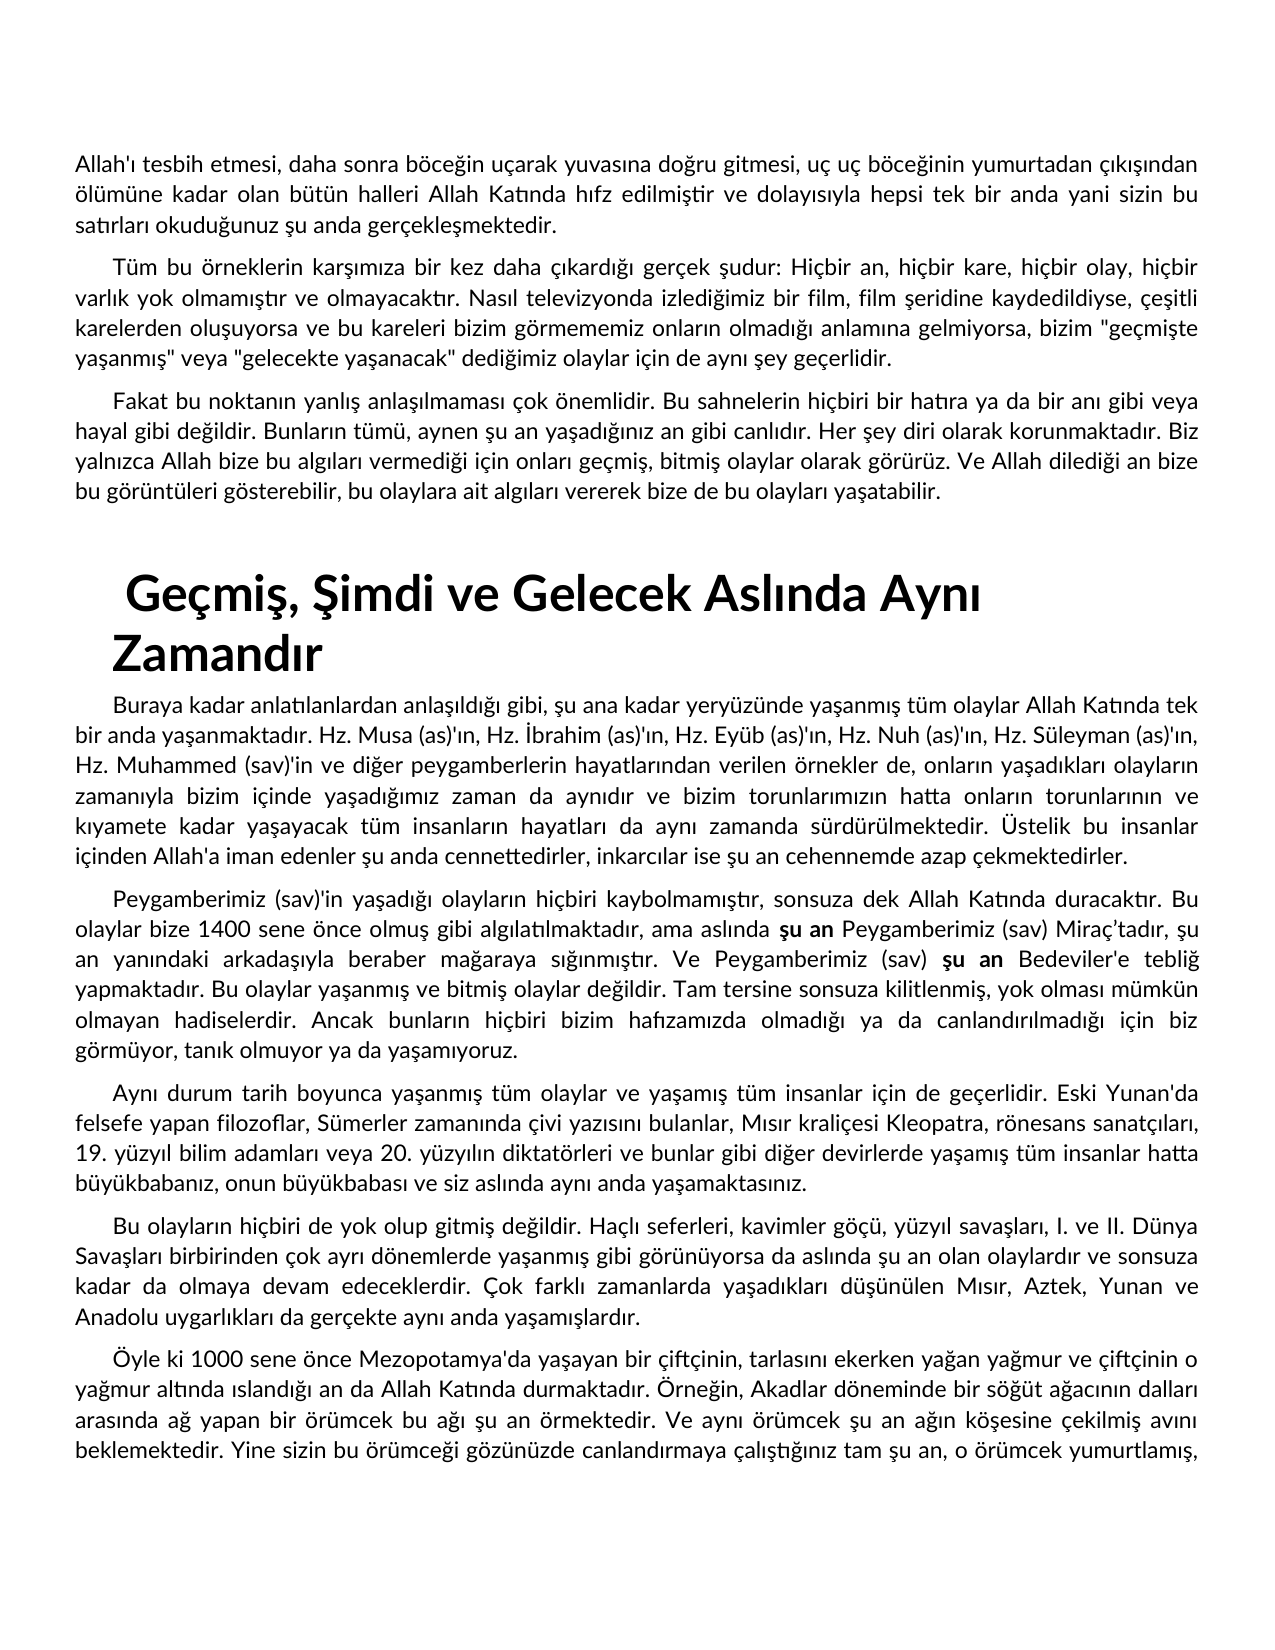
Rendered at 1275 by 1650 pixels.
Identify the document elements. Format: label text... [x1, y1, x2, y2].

text Aynı durum tarih boyunca yaşanmış tüm olaylar ve yaşamış tüm insanlar için de geçerlidir. Eski Yunan'da felsefe yapan filozoflar, Sümerler zamanında çivi yazısını bulanlar, Mısır kraliçesi Kleopatra, rönesans sanatçıları, 19. yüzyıl bilim adamları veya 20. yüzyılın diktatörleri ve bunlar gibi diğer devirlerde yaşamış tüm insanlar hatta büyükbabanız, onun büyükbabası ve siz aslında aynı anda yaşamaktasınız. [75, 1078, 1200, 1196]
text Tüm bu örneklerin karşımıza bir kez daha çıkardığı gerçek şudur: Hiçbir an, hiçbir kare, hiçbir olay, hiçbir varlık yok olmamıştır ve olmayacaktır. Nasıl televizyonda izlediğimiz bir film, film şeridine kaydedildiyse, çeşitli karelerden oluşuyorsa ve bu kareleri bizim görmememiz onların olmadığı anlamına gelmiyorsa, bizim "geçmişte yaşanmış" veya "gelecekte yaşanacak" dediğimiz olaylar için de aynı şey geçerlidir. [75, 253, 1200, 371]
text Bu olayların hiçbiri de yok olup gitmiş değildir. Haçlı seferleri, kavimler göçü, yüzyıl savaşları, I. ve II. Dünya Savaşları birbirinden çok ayrı dönemlerde yaşanmış gibi görünüyorsa da aslında şu an olan olaylardır ve sonsuza kadar da olmaya devam edeceklerdir. Çok farklı zamanlarda yaşadıkları düşünülen Mısır, Aztek, Yunan ve Anadolu uygarlıkları da gerçekte aynı anda yaşamışlardır. [75, 1212, 1200, 1330]
text Öyle ki 1000 sene önce Mezopotamya'da yaşayan bir çiftçinin, tarlasını ekerken yağan yağmur ve çiftçinin o yağmur altında ıslandığı an da Allah Katında durmaktadır. Örneğin, Akadlar döneminde bir söğüt ağacının dalları arasında ağ yapan bir örümcek bu ağı şu an örmektedir. Ve aynı örümcek şu an ağın köşesine çekilmiş avını beklemektedir. Yine sizin bu örümceği gözünüzde canlandırmaya çalıştığınız tam şu an, o örümcek yumurtlamış, [75, 1345, 1200, 1463]
text Peygamberimiz (sav)'in yaşadığı olayların hiçbiri kaybolmamıştır, sonsuza dek Allah Katında duracaktır. Bu olaylar bize 1400 sene önce olmuş gibi algılatılmaktadır, ama aslında şu an Peygamberimiz (sav) Miraç’tadır, şu an yanındaki arkadaşıyla beraber mağaraya sığınmıştır. Ve Peygamberimiz (sav) şu an Bedeviler'e tebliğ yapmaktadır. Bu olaylar yaşanmış ve bitmiş olaylar değildir. Tam tersine sonsuza kilitlenmiş, yok olması mümkün olmayan hadiselerdir. Ancak bunların hiçbiri bizim hafızamızda olmadığı ya da canlandırılmadığı için biz görmüyor, tanık olmuyor ya da yaşamıyoruz. [75, 884, 1200, 1063]
text Allah'ı tesbih etmesi, daha sonra böceğin uçarak yuvasına doğru gitmesi, uç uç böceğinin yumurtadan çıkışından ölümüne kadar olan bütün halleri Allah Katında hıfz edilmiştir ve dolayısıyla hepsi tek bir anda yani sizin bu satırları okuduğunuz şu anda gerçekleşmektedir. [75, 150, 1200, 238]
text Buraya kadar anlatılanlardan anlaşıldığı gibi, şu ana kadar yeryüzünde yaşanmış tüm olaylar Allah Katında tek bir anda yaşanmaktadır. Hz. Musa (as)'ın, Hz. İbrahim (as)'ın, Hz. Eyüb (as)'ın, Hz. Nuh (as)'ın, Hz. Süleyman (as)'ın, Hz. Muhammed (sav)'in ve diğer peygamberlerin hayatlarından verilen örnekler de, onların yaşadıkları olayların zamanıyla bizim içinde yaşadığımız zaman da aynıdır ve bizim torunlarımızın hatta onların torunlarının ve kıyamete kadar yaşayacak tüm insanların hayatları da aynı zamanda sürdürülmektedir. Üstelik bu insanlar içinden Allah'a iman edenler şu anda cennettedirler, inkarcılar ise şu an cehennemde azap çekmektedirler. [75, 691, 1200, 869]
text Fakat bu noktanın yanlış anlaşılmaması çok önemlidir. Bu sahnelerin hiçbiri bir hatıra ya da bir anı gibi veya hayal gibi değildir. Bunların tümü, aynen şu an yaşadığınız an gibi canlıdır. Her şey diri olarak korunmaktadır. Biz yalnızca Allah bize bu algıları vermediği için onları geçmiş, bitmiş olaylar olarak görürüz. Ve Allah dilediği an bize bu görüntüleri gösterebilir, bu olaylara ait algıları vererek bize de bu olayları yaşatabilir. [75, 386, 1200, 504]
subtitle Geçmiş, Şimdi ve Gelecek Aslında Aynı Zamandır [112, 562, 1200, 682]
